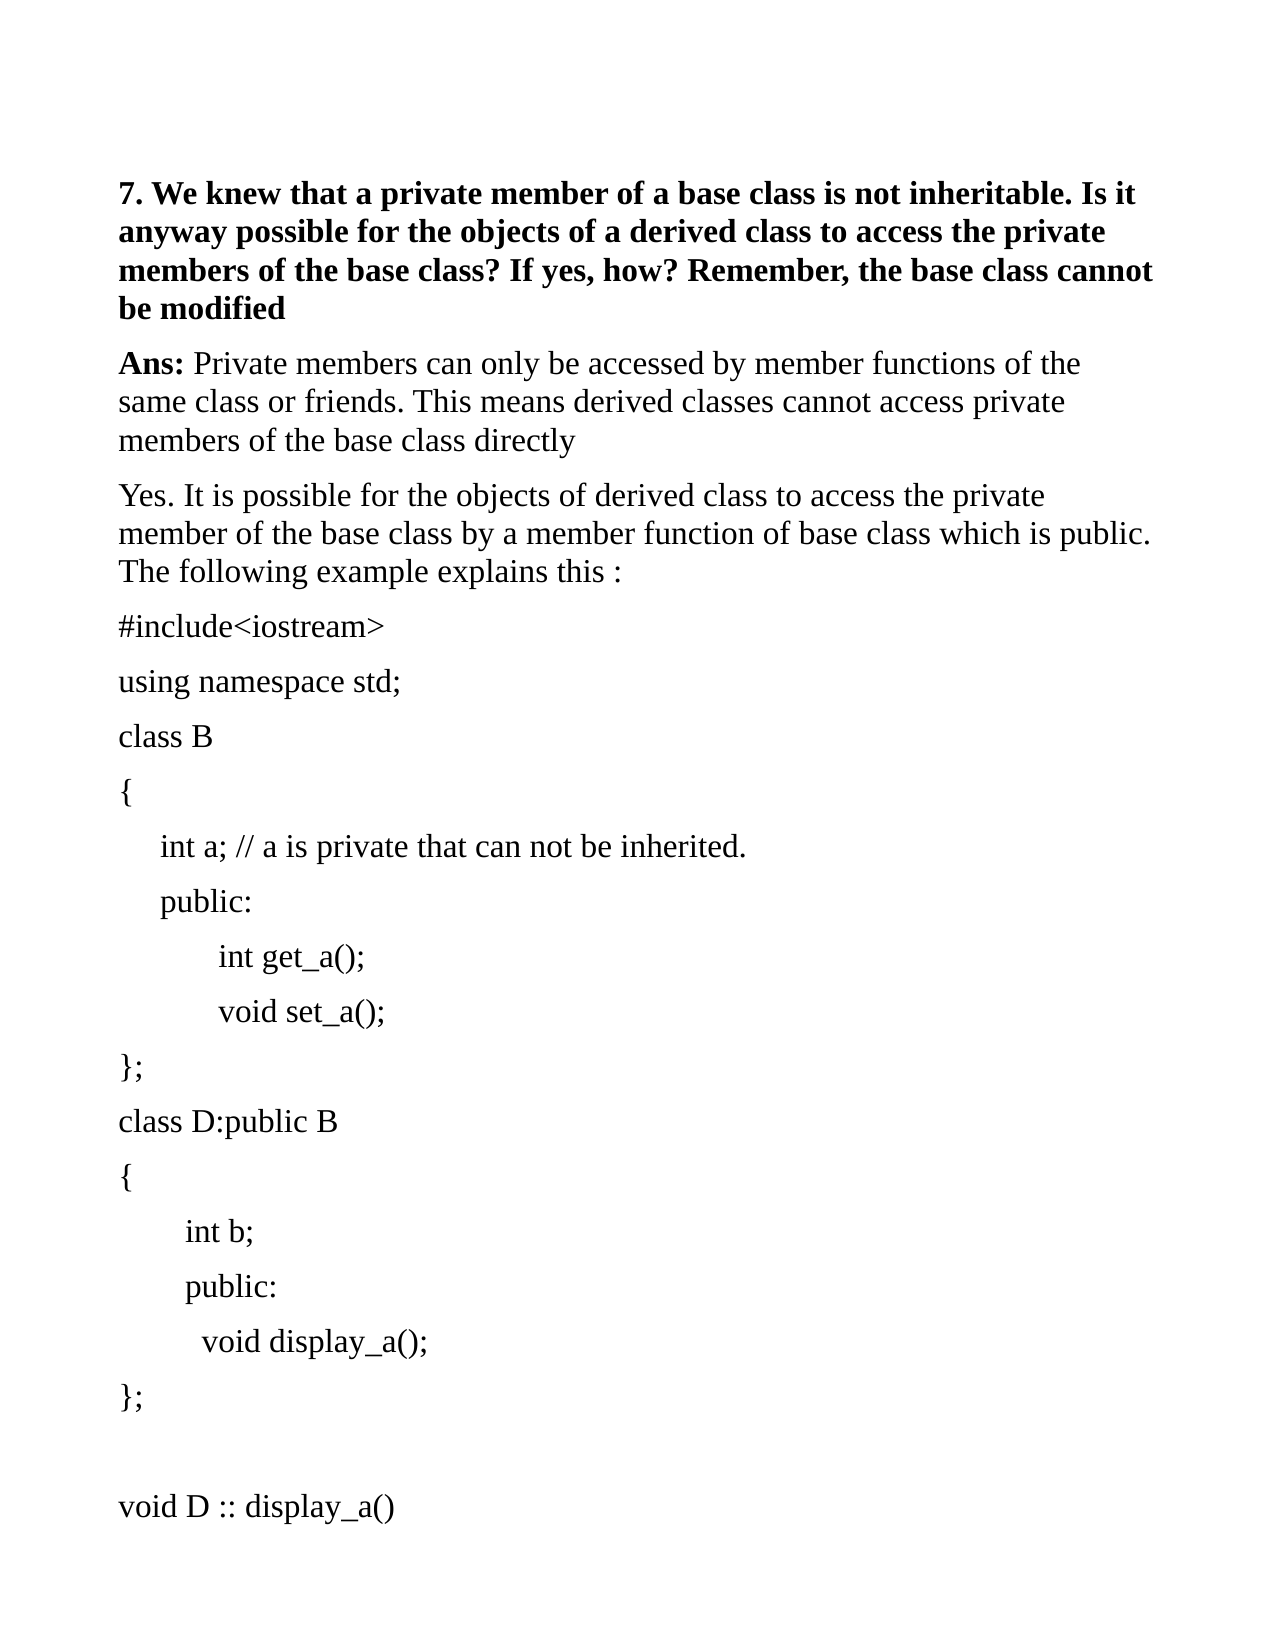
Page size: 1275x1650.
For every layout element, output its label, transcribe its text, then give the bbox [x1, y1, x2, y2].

text class B [118, 716, 1157, 755]
text class D:public B [118, 1101, 1157, 1140]
text { [118, 771, 1157, 810]
text void display_a(); [118, 1321, 1157, 1360]
text int b; [118, 1211, 1157, 1250]
text }; [118, 1376, 1157, 1415]
text Ans: Private members can only be accessed by member functions of the same class or friends. This means derived classes cannot access private members of the base class directly [118, 343, 1157, 458]
text { [118, 1156, 1157, 1195]
text void D :: display_a() [118, 1486, 1157, 1525]
text #include<iostream> [118, 606, 1157, 645]
text 7. We knew that a private member of a base class is not inheritable. Is it anyway possible for the objects of a derived class to access the private members of the base class? If yes, how? Remember, the base class cannot be modified [118, 173, 1157, 326]
text public: [118, 881, 1157, 920]
text using namespace std; [118, 661, 1157, 700]
text Yes. It is possible for the objects of derived class to access the private member of the base class by a member function of base class which is public. The following example explains this : [118, 475, 1157, 590]
text void set_a(); [118, 991, 1157, 1030]
text public: [118, 1266, 1157, 1305]
text int get_a(); [118, 936, 1157, 975]
text }; [118, 1046, 1157, 1085]
text int a; // a is private that can not be inherited. [118, 826, 1157, 865]
